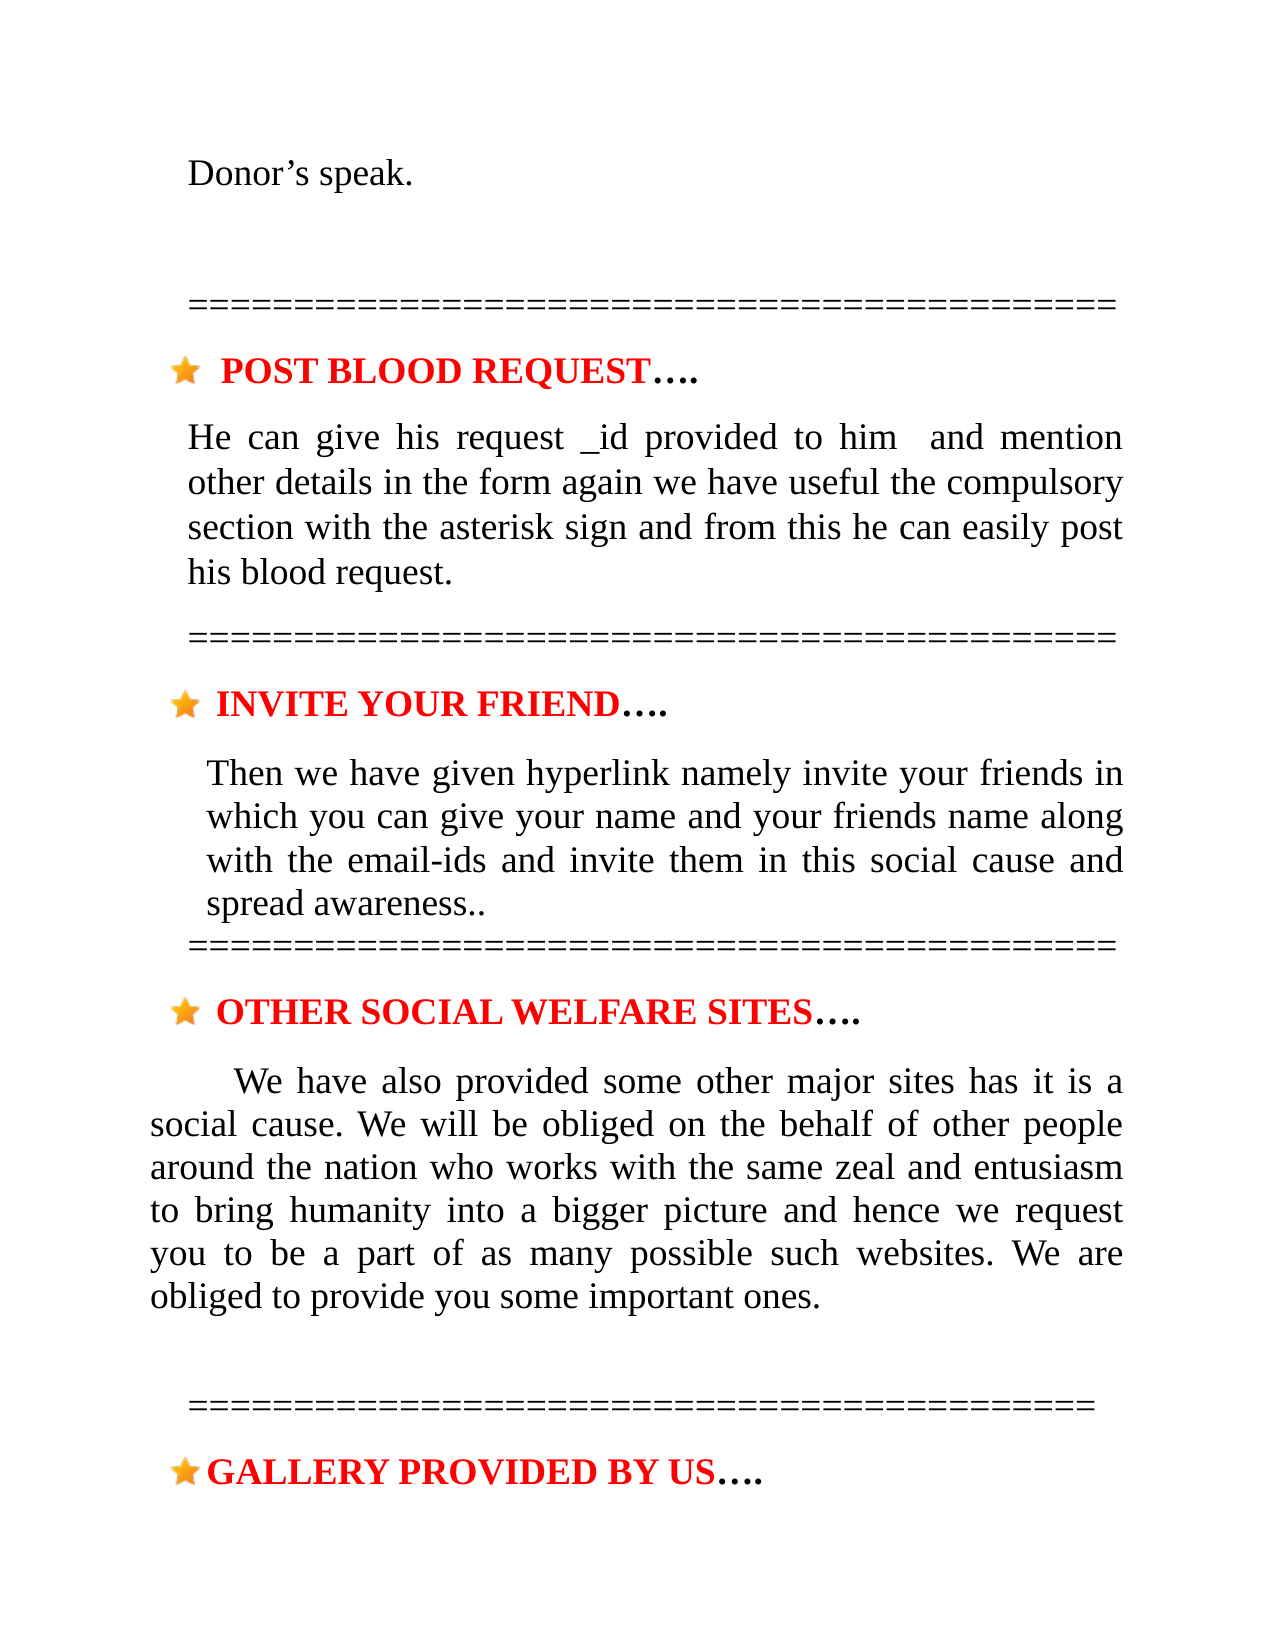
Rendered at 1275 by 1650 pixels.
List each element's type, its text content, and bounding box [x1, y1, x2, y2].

list ============================================ [187, 282, 1125, 325]
text We have also provided some other major sites has it is a social cause. We will be obliged on the behalf of other people around the nation who works with the same zeal and entusiasm to bring humanity into a bigger picture and hence we request you to be a part of as many possible such websites. We are obliged to provide you some important ones. [150, 1058, 1125, 1317]
text He can give his request _id provided to him and mention other details in the form again we have useful the compulsory section with the asterisk sign and from this he can easily post his blood request. [187, 414, 1125, 593]
picture [169, 1454, 202, 1487]
list POST BLOOD REQUEST…. [169, 348, 1125, 391]
list INVITE YOUR FRIEND…. [169, 682, 1125, 725]
picture [169, 687, 202, 720]
list OTHER SOCIAL WELFARE SITES…. [169, 989, 1125, 1032]
picture [169, 994, 202, 1027]
list GALLERY PROVIDED BY US…. [169, 1449, 1125, 1492]
text ============================================ [187, 616, 1125, 659]
list ============================================ [187, 923, 1125, 966]
text Then we have given hyperlink namely invite your friends in which you can give your name and your friends name along with the email-ids and invite them in this social cause and spread awareness.. [206, 751, 1125, 923]
list =========================================== [187, 1383, 1125, 1426]
picture [169, 353, 202, 386]
list Donor’s speak. [187, 150, 1125, 193]
